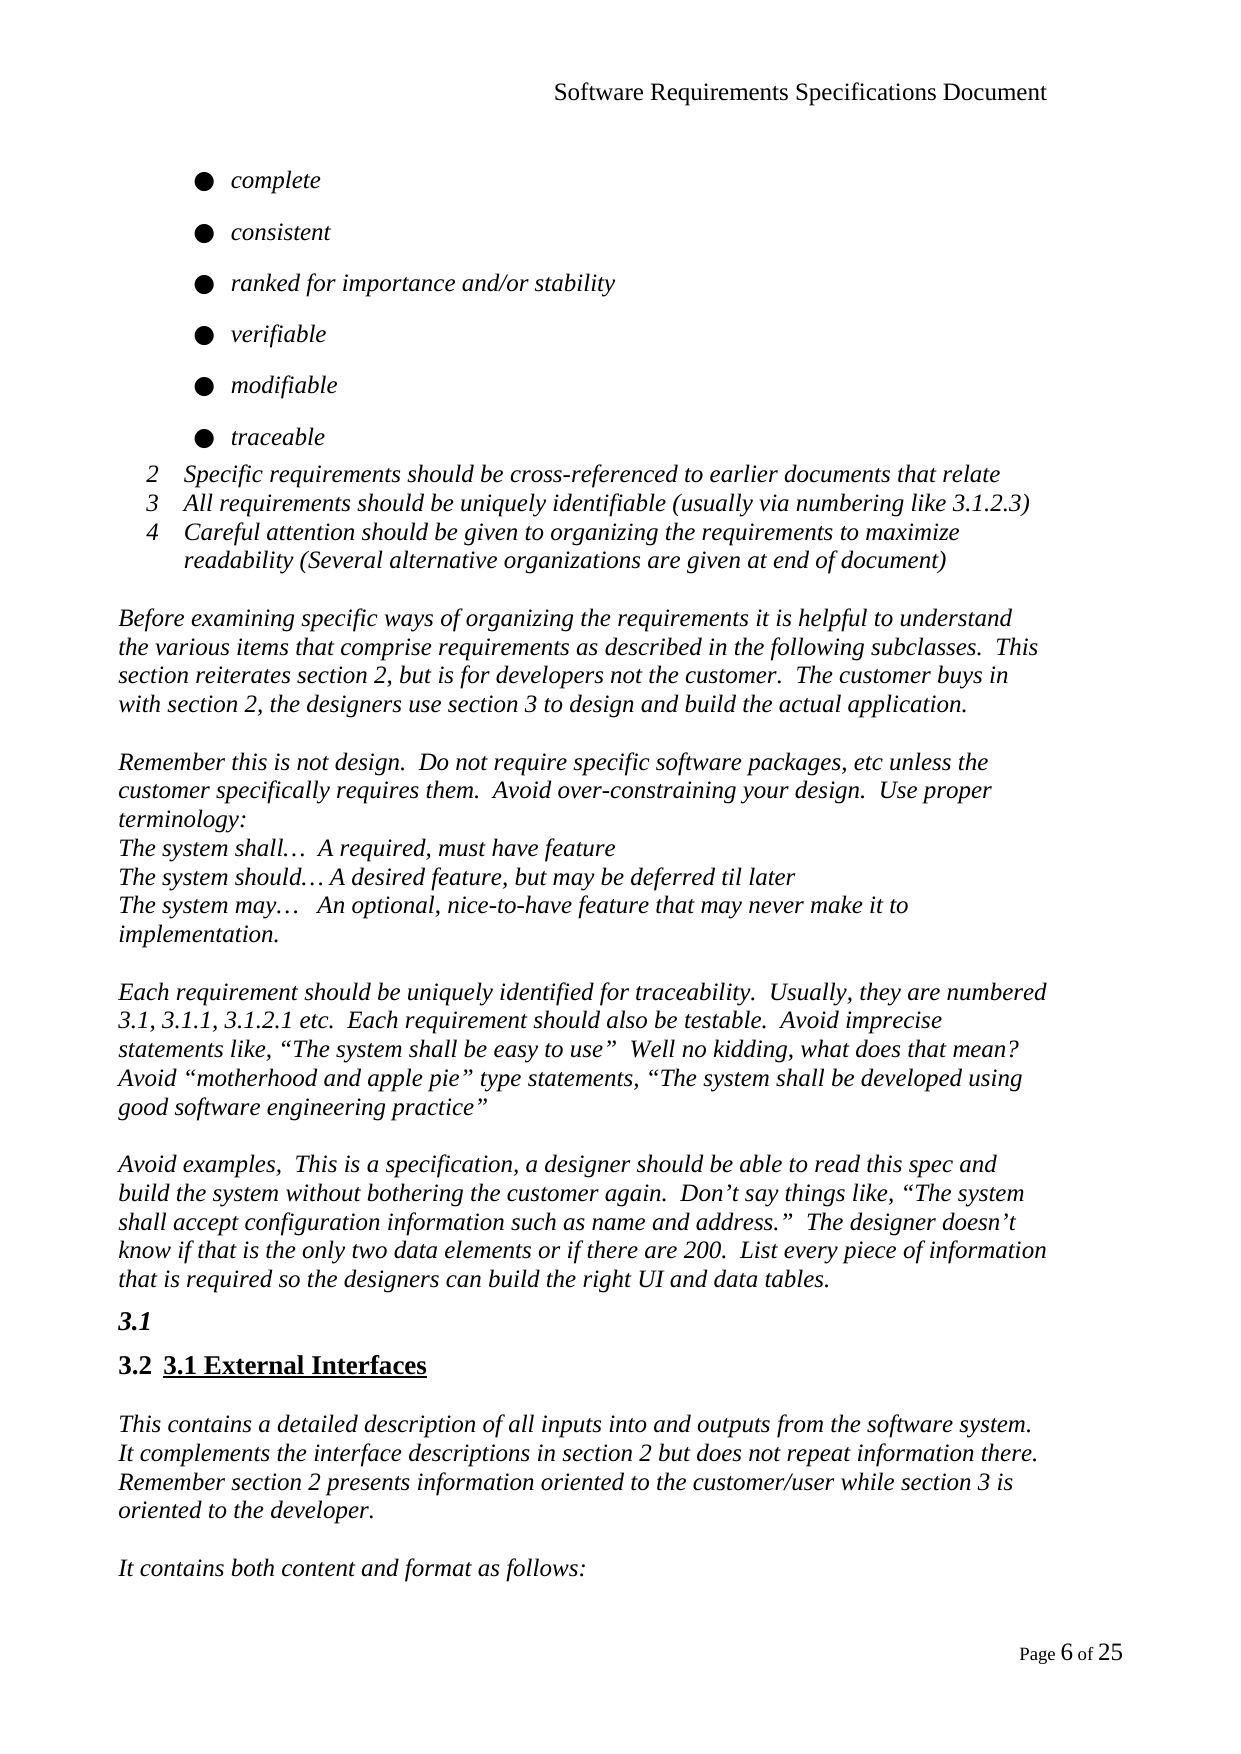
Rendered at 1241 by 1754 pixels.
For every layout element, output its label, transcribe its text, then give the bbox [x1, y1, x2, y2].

text Remember this is not design. Do not require specific software packages, etc unless the customer specifically requires them. Avoid over-constraining your design. Use proper terminology: [118, 747, 1047, 833]
text Avoid examples, This is a specification, a designer should be able to read this spec and build the system without bothering the customer again. Don’t say things like, “The system shall accept configuration information such as name and address.” The designer doesn’t know if that is the only two data elements or if there are 200. List every piece of information that is required so the designers can build the right UI and data tables. [118, 1149, 1047, 1293]
list consistent [193, 203, 1047, 254]
text The system shall… A required, must have feature [118, 833, 1047, 862]
text Each requirement should be uniquely identified for traceability. Usually, they are numbered 3.1, 3.1.1, 3.1.2.1 etc. Each requirement should also be testable. Avoid imprecise statements like, “The system shall be easy to use” Well no kidding, what does that mean? Avoid “motherhood and apple pie” type statements, “The system shall be developed using good software engineering practice” [118, 977, 1047, 1121]
list Specific requirements should be cross-referenced to earlier documents that relate [146, 459, 1047, 488]
list 3.1 External Interfaces [118, 1349, 1047, 1380]
list All requirements should be uniquely identifiable (usually via numbering like 3.1.2.3) [146, 488, 1047, 517]
list complete [193, 152, 1047, 203]
text Before examining specific ways of organizing the requirements it is helpful to understand the various items that comprise requirements as described in the following subclasses. This section reiterates section 2, but is for developers not the customer. The customer buys in with section 2, the designers use section 3 to design and build the actual application. [118, 603, 1047, 718]
text It contains both content and format as follows: [118, 1553, 1047, 1582]
text The system may… An optional, nice-to-have feature that may never make it to implementation. [118, 891, 1047, 948]
list modifiable [193, 357, 1047, 408]
text This contains a detailed description of all inputs into and outputs from the software system. It complements the interface descriptions in section 2 but does not repeat information there. Remember section 2 presents information oriented to the customer/user while section 3 is oriented to the developer. [118, 1409, 1047, 1524]
list Careful attention should be given to organizing the requirements to maximize readability (Several alternative organizations are given at end of document) [146, 517, 1047, 574]
list traceable [193, 408, 1047, 459]
list verifiable [193, 306, 1047, 357]
text The system should… A desired feature, but may be deferred til later [118, 862, 1047, 891]
list ranked for importance and/or stability [193, 254, 1047, 306]
